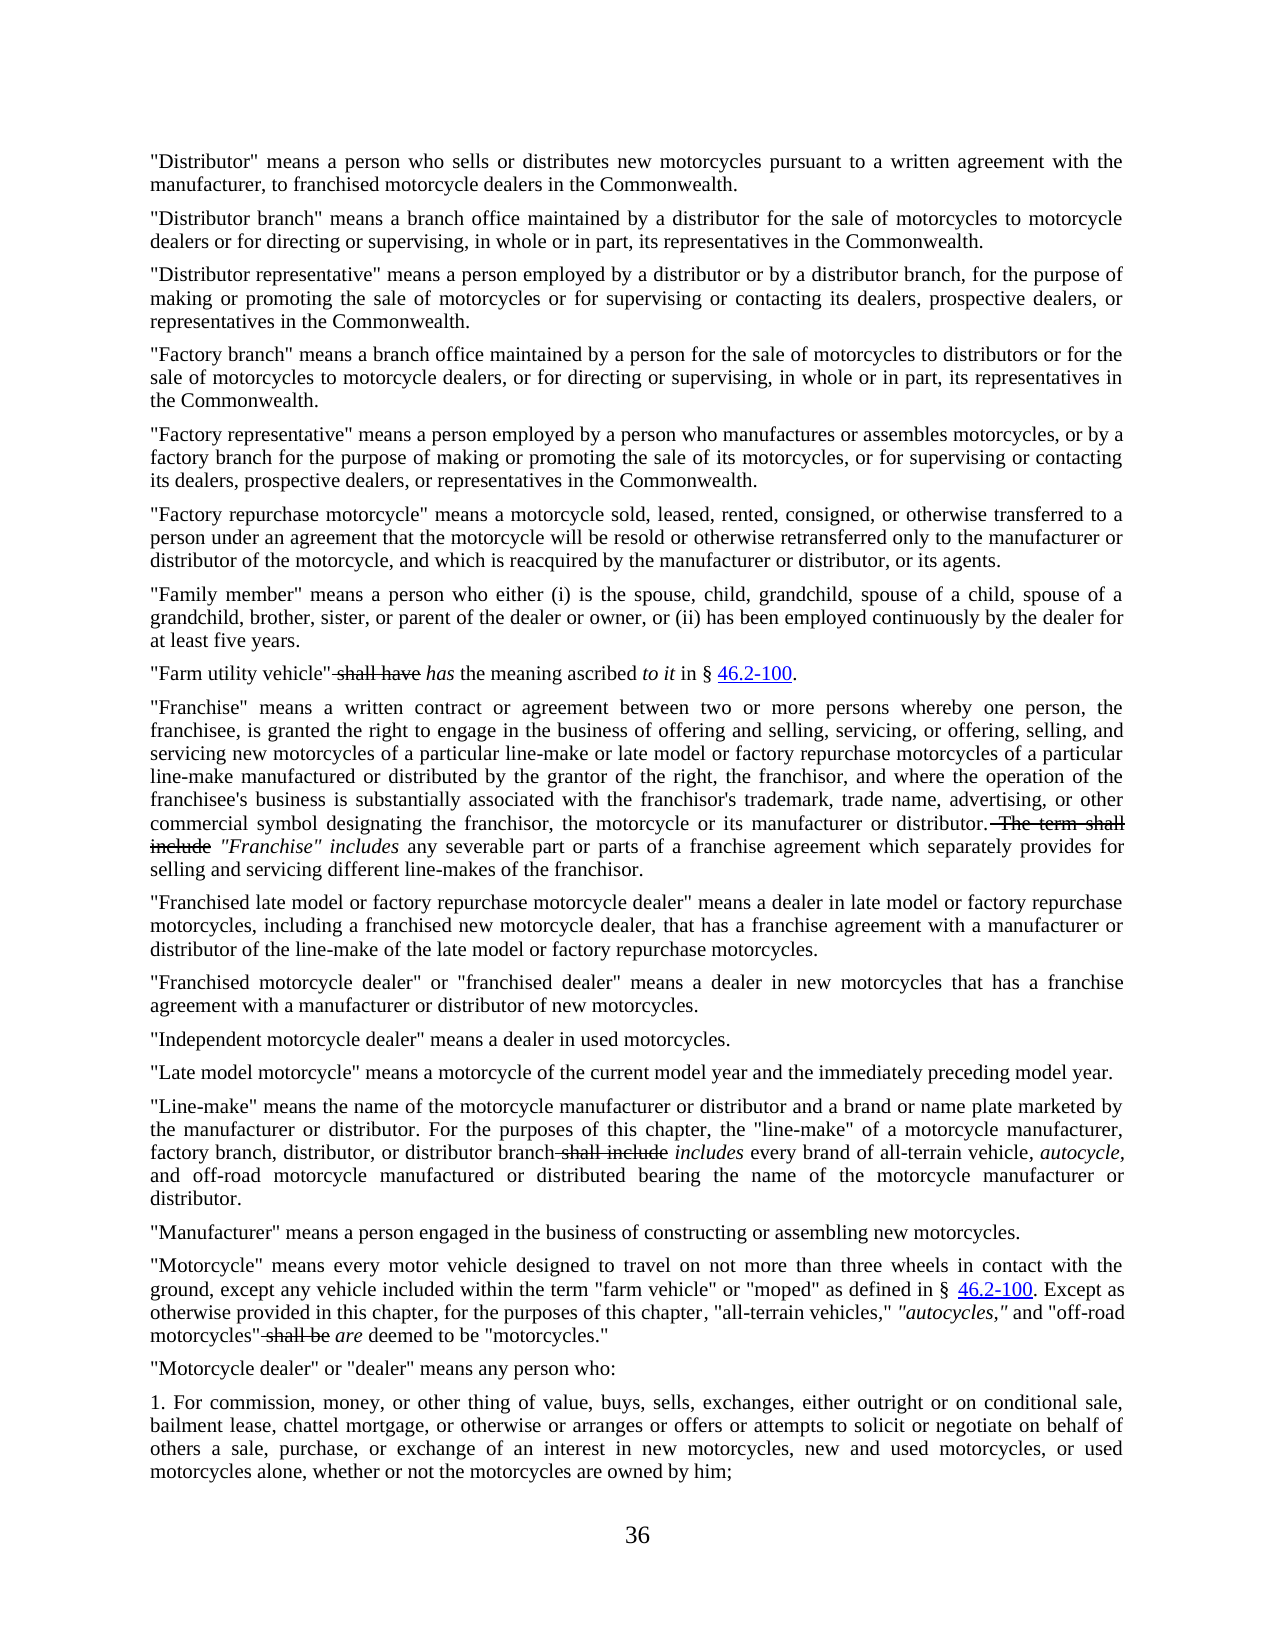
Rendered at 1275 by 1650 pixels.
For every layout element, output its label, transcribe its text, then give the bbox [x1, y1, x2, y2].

text "Distributor" means a person who sells or distributes new motorcycles pursuant to a written agreement with the manufacturer, to franchised motorcycle dealers in the Commonwealth. [150, 150, 1125, 196]
text "Independent motorcycle dealer" means a dealer in used motorcycles. [150, 1028, 1125, 1051]
text "Franchise" means a written contract or agreement between two or more persons whereby one person, the franchisee, is granted the right to engage in the business of offering and selling, servicing, or offering, selling, and servicing new motorcycles of a particular line-make or late model or factory repurchase motorcycles of a particular line-make manufactured or distributed by the grantor of the right, the franchisor, and where the operation of the franchisee's business is substantially associated with the franchisor's trademark, trade name, advertising, or other commercial symbol designating the franchisor, the motorcycle or its manufacturer or distributor. The term shall include "Franchise" includes any severable part or parts of a franchise agreement which separately provides for selling and servicing different line-makes of the franchisor. [150, 696, 1125, 881]
text "Late model motorcycle" means a motorcycle of the current model year and the immediately preceding model year. [150, 1061, 1125, 1084]
text "Distributor branch" means a branch office maintained by a distributor for the sale of motorcycles to motorcycle dealers or for directing or supervising, in whole or in part, its representatives in the Commonwealth. [150, 207, 1125, 253]
text "Line-make" means the name of the motorcycle manufacturer or distributor and a brand or name plate marketed by the manufacturer or distributor. For the purposes of this chapter, the "line-make" of a motorcycle manufacturer, factory branch, distributor, or distributor branch shall include includes every brand of all-terrain vehicle, autocycle, and off-road motorcycle manufactured or distributed bearing the name of the motorcycle manufacturer or distributor. [150, 1095, 1125, 1210]
text "Farm utility vehicle" shall have has the meaning ascribed to it in § 46.2-100. [150, 662, 1125, 685]
text "Factory repurchase motorcycle" means a motorcycle sold, leased, rented, consigned, or otherwise transferred to a person under an agreement that the motorcycle will be resold or otherwise retransferred only to the manufacturer or distributor of the motorcycle, and which is reacquired by the manufacturer or distributor, or its agents. [150, 503, 1125, 572]
text "Motorcycle dealer" or "dealer" means any person who: [150, 1357, 1125, 1380]
text 1. For commission, money, or other thing of value, buys, sells, exchanges, either outright or on conditional sale, bailment lease, chattel mortgage, or otherwise or arranges or offers or attempts to solicit or negotiate on behalf of others a sale, purchase, or exchange of an interest in new motorcycles, new and used motorcycles, or used motorcycles alone, whether or not the motorcycles are owned by him; [150, 1391, 1125, 1483]
text "Factory branch" means a branch office maintained by a person for the sale of motorcycles to distributors or for the sale of motorcycles to motorcycle dealers, or for directing or supervising, in whole or in part, its representatives in the Commonwealth. [150, 343, 1125, 412]
text "Family member" means a person who either (i) is the spouse, child, grandchild, spouse of a child, spouse of a grandchild, brother, sister, or parent of the dealer or owner, or (ii) has been employed continuously by the dealer for at least five years. [150, 582, 1125, 652]
text "Factory representative" means a person employed by a person who manufactures or assembles motorcycles, or by a factory branch for the purpose of making or promoting the sale of its motorcycles, or for supervising or contacting its dealers, prospective dealers, or representatives in the Commonwealth. [150, 423, 1125, 492]
text "Distributor representative" means a person employed by a distributor or by a distributor branch, for the purpose of making or promoting the sale of motorcycles or for supervising or contacting its dealers, prospective dealers, or representatives in the Commonwealth. [150, 263, 1125, 333]
text "Franchised motorcycle dealer" or "franchised dealer" means a dealer in new motorcycles that has a franchise agreement with a manufacturer or distributor of new motorcycles. [150, 971, 1125, 1017]
text "Manufacturer" means a person engaged in the business of constructing or assembling new motorcycles. [150, 1221, 1125, 1244]
text "Franchised late model or factory repurchase motorcycle dealer" means a dealer in late model or factory repurchase motorcycles, including a franchised new motorcycle dealer, that has a franchise agreement with a manufacturer or distributor of the line-make of the late model or factory repurchase motorcycles. [150, 891, 1125, 961]
text "Motorcycle" means every motor vehicle designed to travel on not more than three wheels in contact with the ground, except any vehicle included within the term "farm vehicle" or "moped" as defined in § 46.2-100. Except as otherwise provided in this chapter, for the purposes of this chapter, "all-terrain vehicles," "autocycles," and "off-road motorcycles" shall be are deemed to be "motorcycles." [150, 1254, 1125, 1347]
